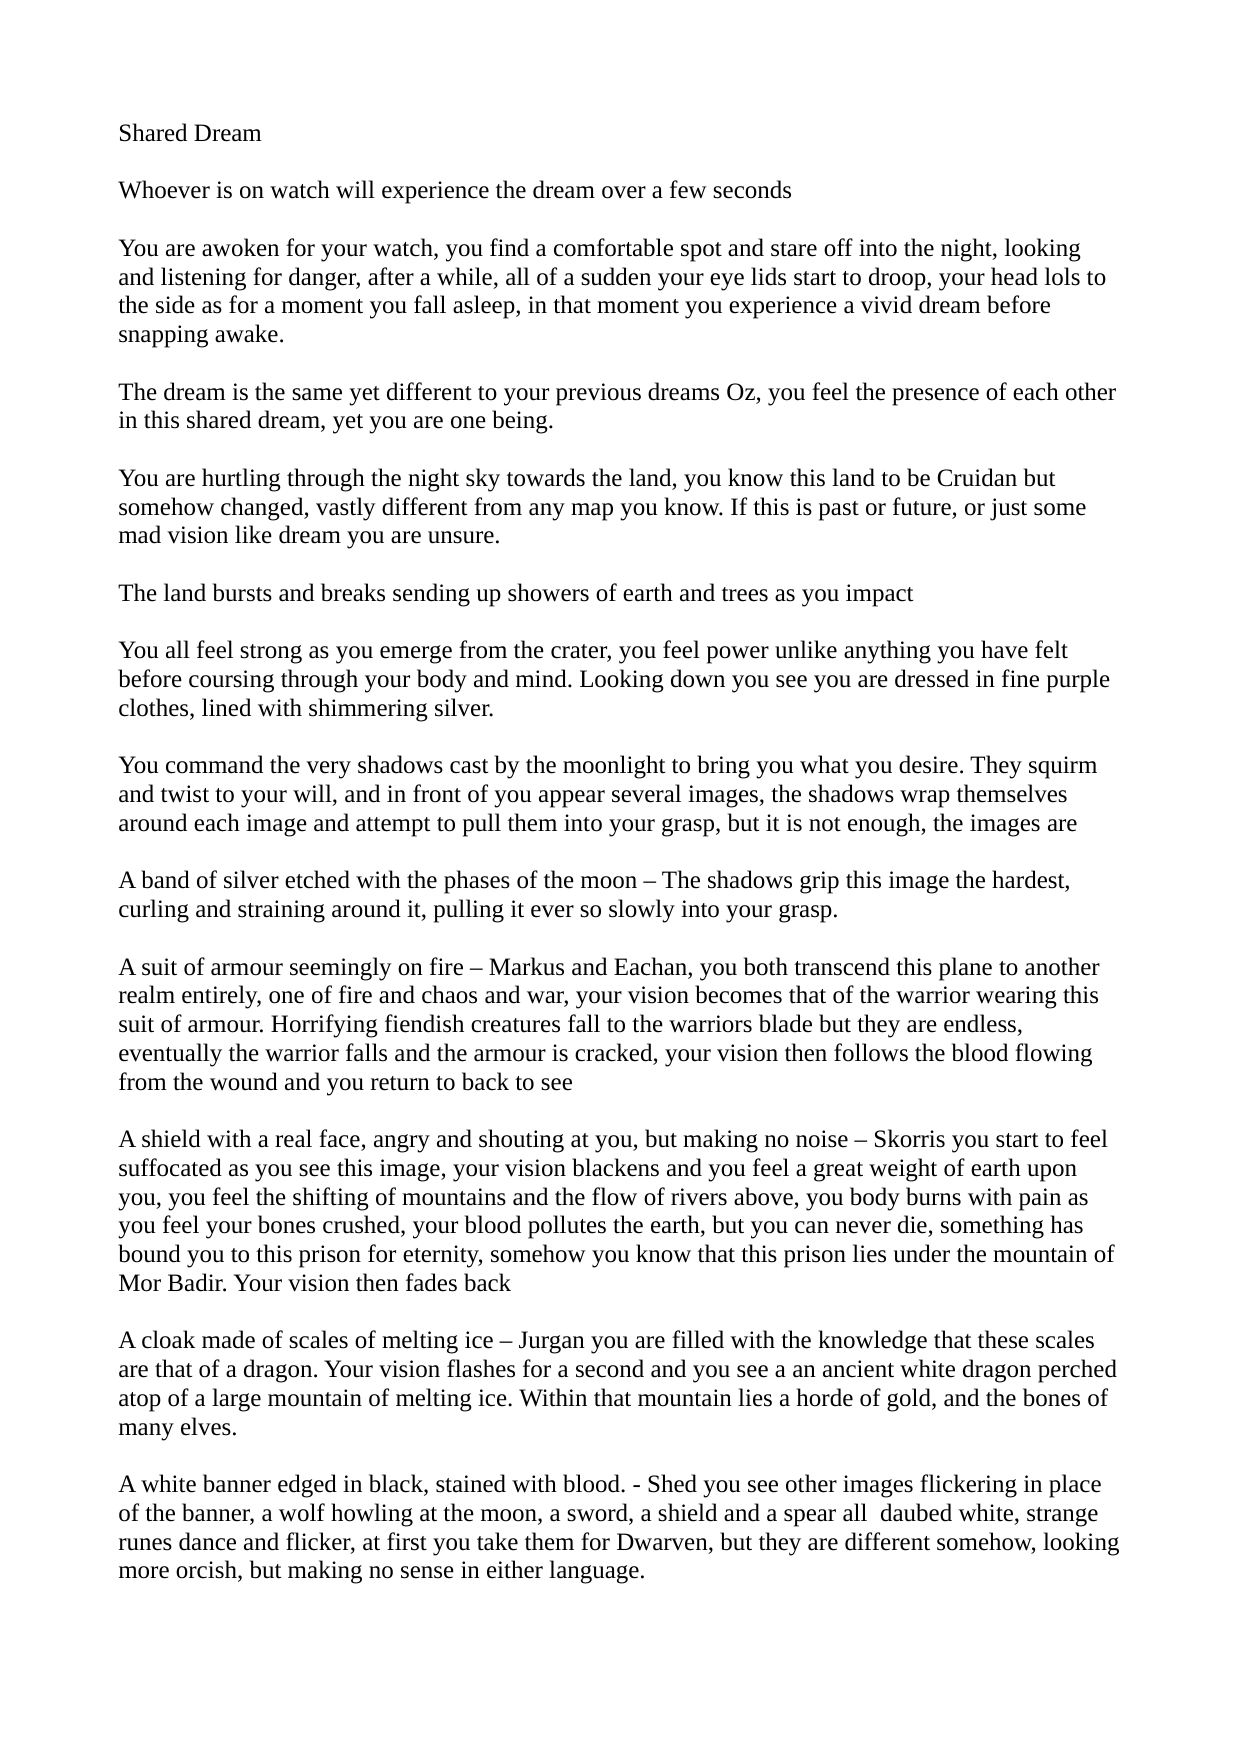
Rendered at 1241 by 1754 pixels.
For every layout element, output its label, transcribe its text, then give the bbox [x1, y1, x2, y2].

text Whoever is on watch will experience the dream over a few seconds [118, 176, 1122, 204]
text The land bursts and breaks sending up showers of earth and trees as you impact [118, 578, 1122, 607]
text You are hurtling through the night sky towards the land, you know this land to be Cruidan but somehow changed, vastly different from any map you know. If this is past or future, or just some mad vision like dream you are unsure. [118, 463, 1122, 549]
text You are awoken for your watch, you find a comfortable spot and stare off into the night, looking and listening for danger, after a while, all of a sudden your eye lids start to droop, your head lols to the side as for a moment you fall asleep, in that moment you experience a vivid dream before snapping awake. [118, 233, 1122, 348]
text A shield with a real face, angry and shouting at you, but making no noise – Skorris you start to feel suffocated as you see this image, your vision blackens and you feel a great weight of earth upon you, you feel the shifting of mountains and the flow of rivers above, you body burns with pain as you feel your bones crushed, your blood pollutes the earth, but you can never die, something has bound you to this prison for eternity, somehow you know that this prison lies under the mountain of Mor Badir. Your vision then fades back [118, 1124, 1122, 1297]
text The dream is the same yet different to your previous dreams Oz, you feel the presence of each other in this shared dream, yet you are one being. [118, 377, 1122, 434]
text A white banner edged in black, stained with blood. - Shed you see other images flickering in place of the banner, a wolf howling at the moon, a sword, a shield and a spear all daubed white, strange runes dance and flicker, at first you take them for Dwarven, but they are different somehow, looking more orcish, but making no sense in either language. [118, 1469, 1122, 1584]
text You command the very shadows cast by the moonlight to bring you what you desire. They squirm and twist to your will, and in front of you appear several images, the shadows wrap themselves around each image and attempt to pull them into your grasp, but it is not enough, the images are [118, 751, 1122, 837]
text Shared Dream [118, 118, 1122, 147]
text A cloak made of scales of melting ice – Jurgan you are filled with the knowledge that these scales are that of a dragon. Your vision flashes for a second and you see a an ancient white dragon perched atop of a large mountain of melting ice. Within that mountain lies a horde of gold, and the bones of many elves. [118, 1326, 1122, 1441]
text You all feel strong as you emerge from the crater, you feel power unlike anything you have felt before coursing through your body and mind. Looking down you see you are dressed in fine purple clothes, lined with shimmering silver. [118, 636, 1122, 722]
text A band of silver etched with the phases of the moon – The shadows grip this image the hardest, curling and straining around it, pulling it ever so slowly into your grasp. [118, 866, 1122, 923]
text A suit of armour seemingly on fire – Markus and Eachan, you both transcend this plane to another realm entirely, one of fire and chaos and war, your vision becomes that of the warrior wearing this suit of armour. Horrifying fiendish creatures fall to the warriors blade but they are endless, eventually the warrior falls and the armour is cracked, your vision then follows the blood flowing from the wound and you return to back to see [118, 952, 1122, 1096]
